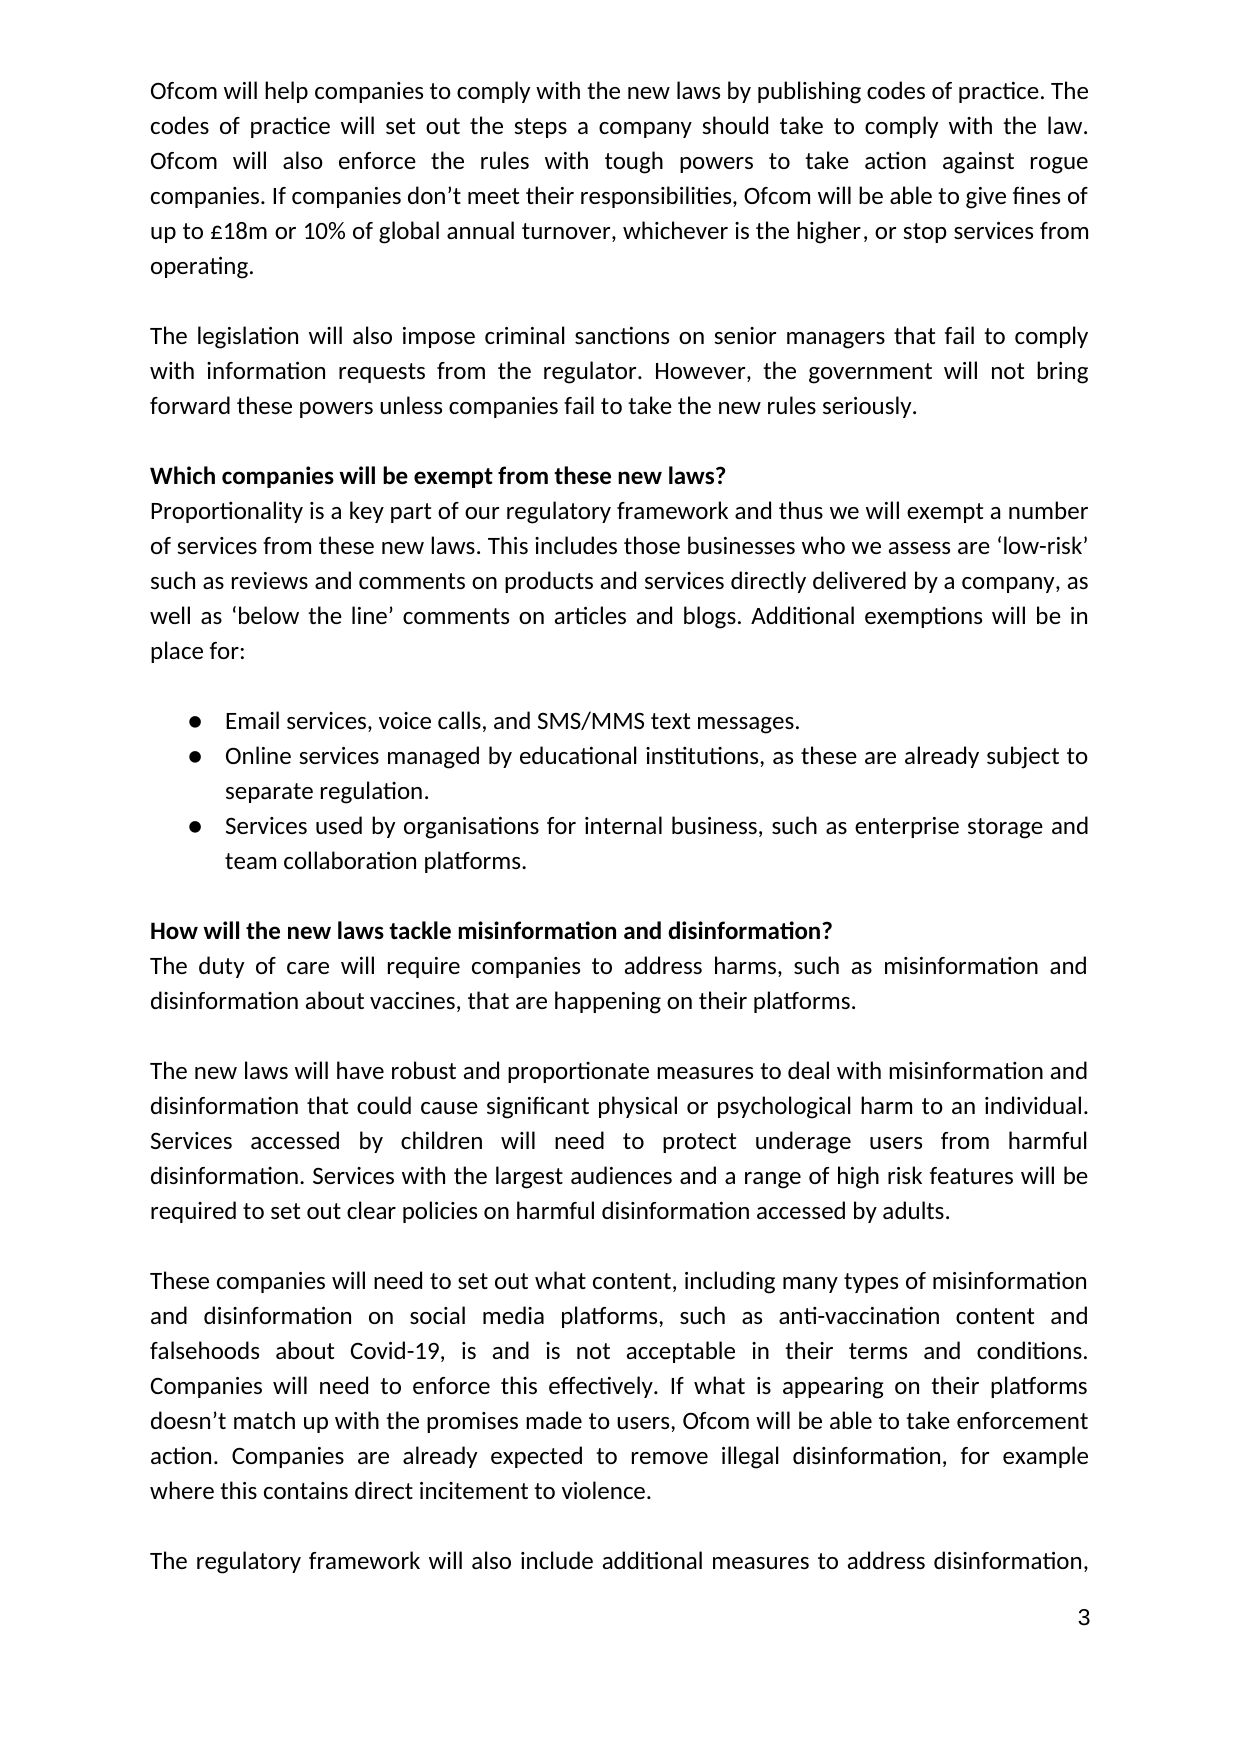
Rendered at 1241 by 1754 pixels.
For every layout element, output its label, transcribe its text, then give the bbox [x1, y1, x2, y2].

text How will the new laws tackle misinformation and disinformation? [150, 915, 1090, 946]
text Which companies will be exempt from these new laws? [150, 460, 1090, 491]
text The legislation will also impose criminal sanctions on senior managers that fail to comply with information requests from the regulator. However, the government will not bring forward these powers unless companies fail to take the new rules seriously. [150, 320, 1090, 421]
text These companies will need to set out what content, including many types of misinformation and disinformation on social media platforms, such as anti-vaccination content and falsehoods about Covid-19, is and is not acceptable in their terms and conditions. Companies will need to enforce this effectively. If what is appearing on their platforms doesn’t match up with the promises made to users, Ofcom will be able to take enforcement action. Companies are already expected to remove illegal disinformation, for example where this contains direct incitement to violence. [150, 1265, 1090, 1506]
text Proportionality is a key part of our regulatory framework and thus we will exempt a number of services from these new laws. This includes those businesses who we assess are ‘low-risk’ such as reviews and comments on products and services directly delivered by a company, as well as ‘below the line’ comments on articles and blogs. Additional exemptions will be in place for: [150, 495, 1090, 666]
text The regulatory framework will also include additional measures to address disinformation, [150, 1545, 1090, 1576]
list Email services, voice calls, and SMS/MMS text messages. [187, 705, 1090, 736]
text Ofcom will help companies to comply with the new laws by publishing codes of practice. The codes of practice will set out the steps a company should take to comply with the law. Ofcom will also enforce the rules with tough powers to take action against rogue companies. If companies don’t meet their responsibilities, Ofcom will be able to give fines of up to £18m or 10% of global annual turnover, whichever is the higher, or stop services from operating. [150, 75, 1090, 281]
text The duty of care will require companies to address harms, such as misinformation and disinformation about vaccines, that are happening on their platforms. [150, 950, 1090, 1016]
text The new laws will have robust and proportionate measures to deal with misinformation and disinformation that could cause significant physical or psychological harm to an individual. Services accessed by children will need to protect underage users from harmful disinformation. Services with the largest audiences and a range of high risk features will be required to set out clear policies on harmful disinformation accessed by adults. [150, 1055, 1090, 1226]
list Services used by organisations for internal business, such as enterprise storage and team collaboration platforms. [187, 810, 1090, 876]
list Online services managed by educational institutions, as these are already subject to separate regulation. [187, 740, 1090, 806]
